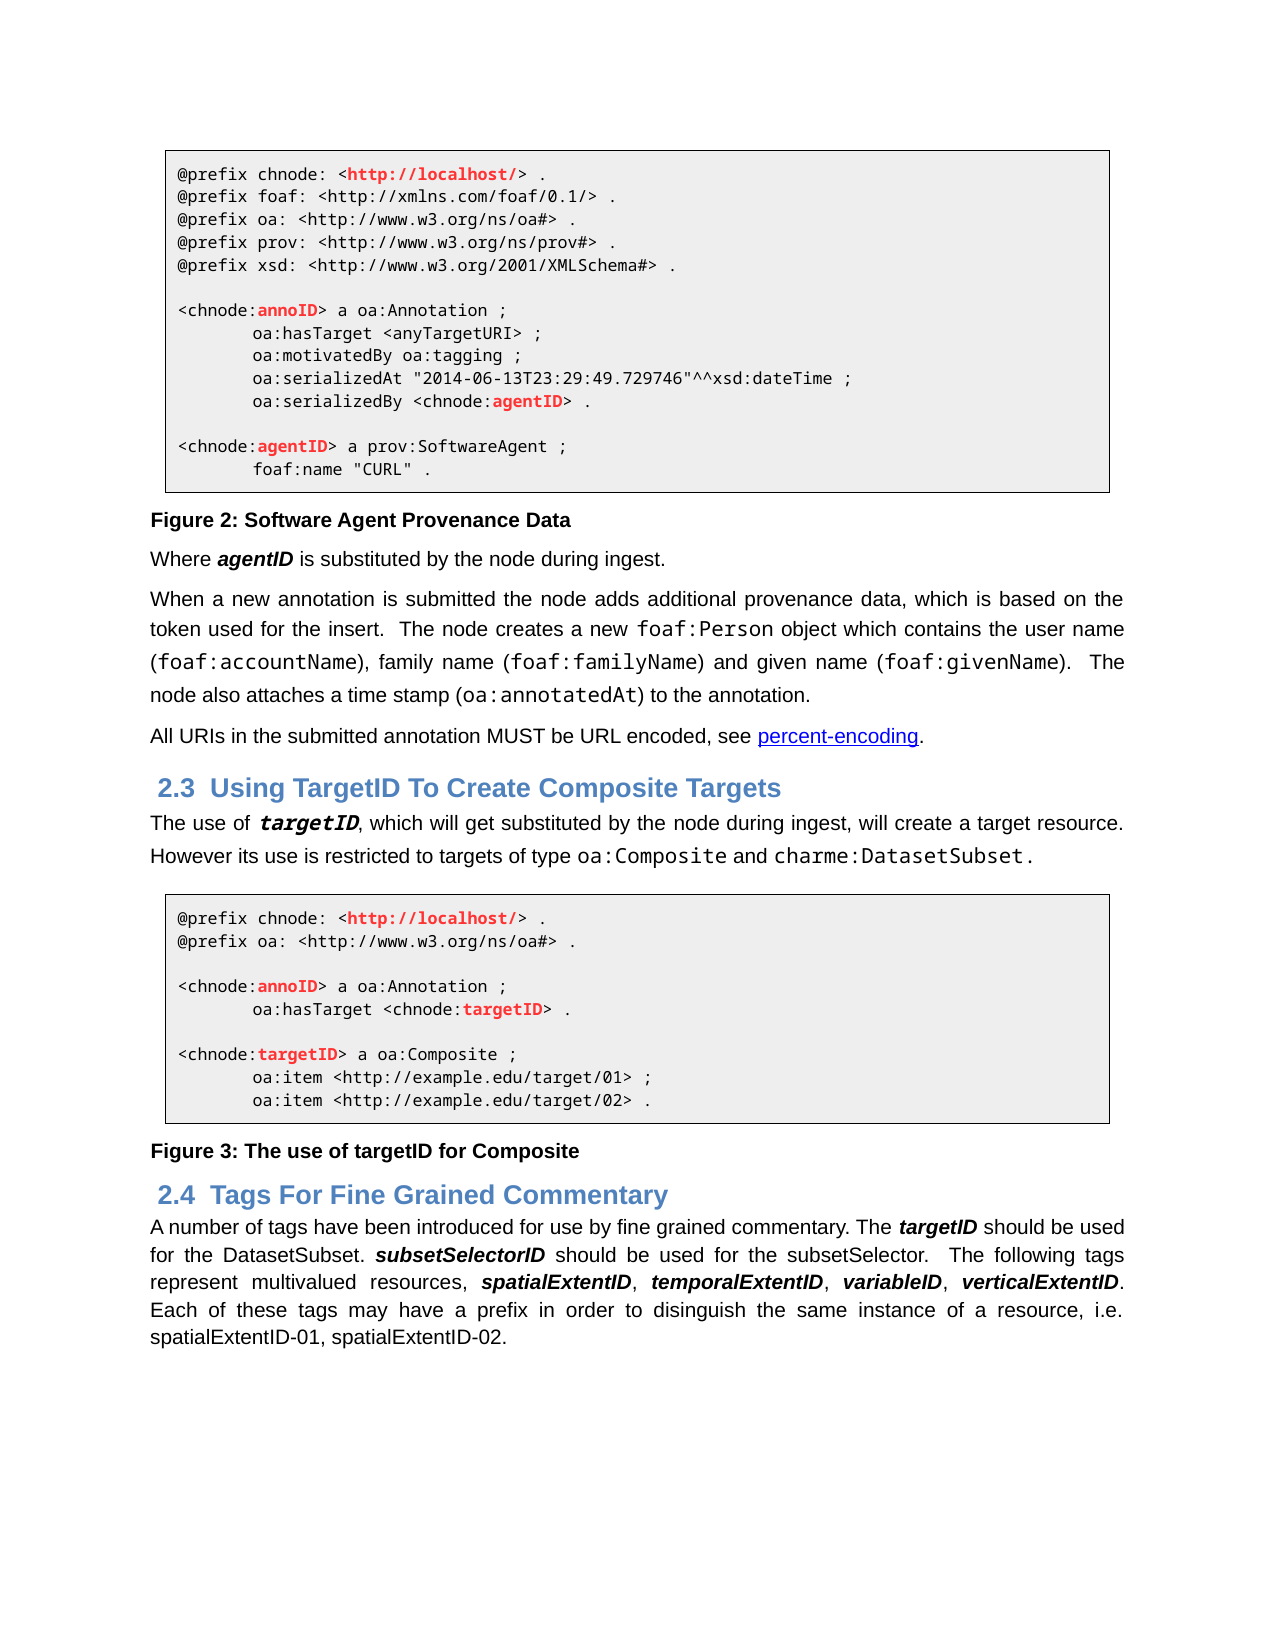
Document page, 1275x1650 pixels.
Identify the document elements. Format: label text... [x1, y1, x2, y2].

list @prefix chnode: <http://localhost/> . [177, 907, 1098, 929]
subtitle Using targetID to Create Composite Targets [150, 772, 1125, 804]
text Where agentID is substituted by the node during ingest. [150, 532, 1125, 571]
text @prefix chnode: <http://localhost/> . [177, 162, 1098, 185]
text When a new annotation is submitted the node adds additional provenance data, which is based on the token used for the insert. The node creates a new foaf:Person object which contains the user name (foaf:accountName), family name (foaf:familyName) and given name (foaf:givenName). The node also attaches a time stamp (oa:annotatedAt) to the annotation. [150, 586, 1125, 708]
text @prefix xsd: <http://www.w3.org/2001/XMLSchema#> . [177, 253, 1098, 276]
list <chnode:targetID> a oa:Composite ; [177, 1043, 1098, 1066]
subtitle Tags for Fine Grained Commentary [150, 1163, 1125, 1210]
list @prefix oa: <http://www.w3.org/ns/oa#> . [177, 929, 1098, 952]
text oa:motivatedBy oa:tagging ; [177, 344, 1098, 367]
text @prefix foaf: <http://xmlns.com/foaf/0.1/> . [177, 185, 1098, 208]
text <chnode:agentID> a prov:SoftwareAgent ; [177, 435, 1098, 457]
text oa:hasTarget <anyTargetURI> ; [177, 321, 1098, 344]
list Figure 3: The use of targetID for Composite [150, 907, 1125, 1163]
text The use of targetID, which will get substituted by the node during ingest, will create a target resource. However its use is restricted to targets of type oa:Composite and charme:DatasetSubset. [150, 808, 1125, 869]
text All URIs in the submitted annotation MUST be URL encoded, see percent-encoding. [150, 724, 1125, 748]
text oa:serializedAt "2014-06-13T23:29:49.729746"^^xsd:dateTime ; [177, 367, 1098, 389]
text A number of tags have been introduced for use by fine grained commentary. The targetID should be used for the DatasetSubset. subsetSelectorID should be used for the subsetSelector. The following tags represent multivalued resources, spatialExtentID, temporalExtentID, variableID, verticalExtentID. Each of these tags may have a prefix in order to disinguish the same instance of a resource, i.e. spatialExtentID-01, spatialExtentID-02. [150, 1215, 1125, 1349]
text Figure 2: Software Agent Provenance Data [150, 162, 1125, 532]
text <chnode:annoID> a oa:Annotation ; [177, 298, 1098, 321]
text @prefix oa: <http://www.w3.org/ns/oa#> . [177, 208, 1098, 230]
list oa:item <http://example.edu/target/02> . [177, 1088, 1098, 1111]
text oa:serializedBy <chnode:agentID> . [177, 389, 1098, 412]
list <chnode:annoID> a oa:Annotation ; [177, 975, 1098, 997]
text @prefix prov: <http://www.w3.org/ns/prov#> . [177, 230, 1098, 253]
list oa:item <http://example.edu/target/01> ; [177, 1066, 1098, 1088]
list oa:hasTarget <chnode:targetID> . [177, 997, 1098, 1020]
text foaf:name "CURL" . [177, 457, 1098, 480]
